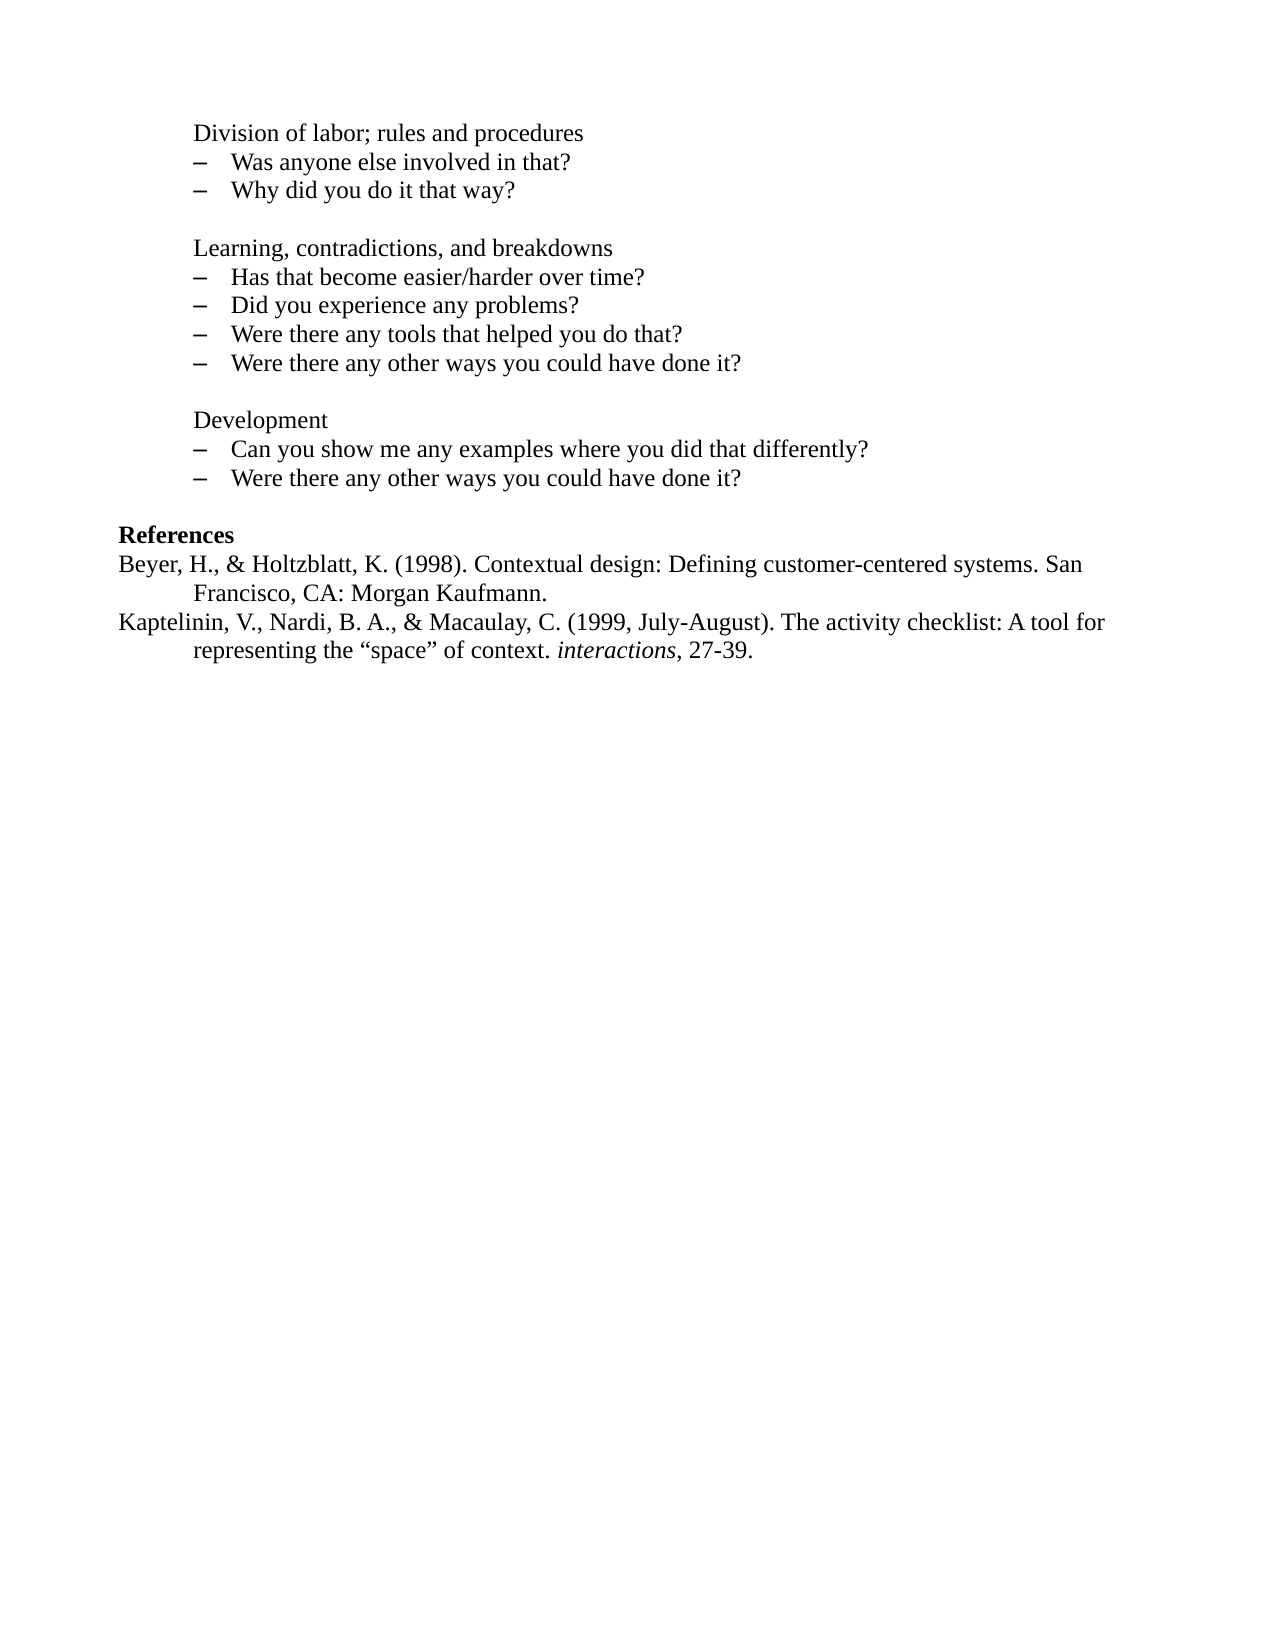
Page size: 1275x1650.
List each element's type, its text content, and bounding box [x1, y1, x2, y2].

text Development [118, 406, 1157, 434]
text References [118, 521, 1157, 549]
text Kaptelinin, V., Nardi, B. A., & Macaulay, C. (1999, July-August). The activity checklist: A tool for representing the “space” of context. interactions, 27-39. [118, 607, 1157, 664]
text Learning, contradictions, and breakdowns [118, 233, 1157, 262]
list Were there any other ways you could have done it? [193, 463, 1157, 492]
list Was anyone else involved in that? [193, 147, 1157, 176]
text Beyer, H., & Holtzblatt, K. (1998). Contextual design: Defining customer-centered systems. San Francisco, CA: Morgan Kaufmann. [118, 549, 1157, 607]
list Has that become easier/harder over time? [193, 262, 1157, 291]
list Can you show me any examples where you did that differently? [193, 434, 1157, 463]
text Division of labor; rules and procedures [118, 118, 1157, 147]
list Why did you do it that way? [193, 176, 1157, 204]
list Were there any other ways you could have done it? [193, 348, 1157, 377]
list Did you experience any problems? [193, 291, 1157, 319]
list Were there any tools that helped you do that? [193, 319, 1157, 348]
